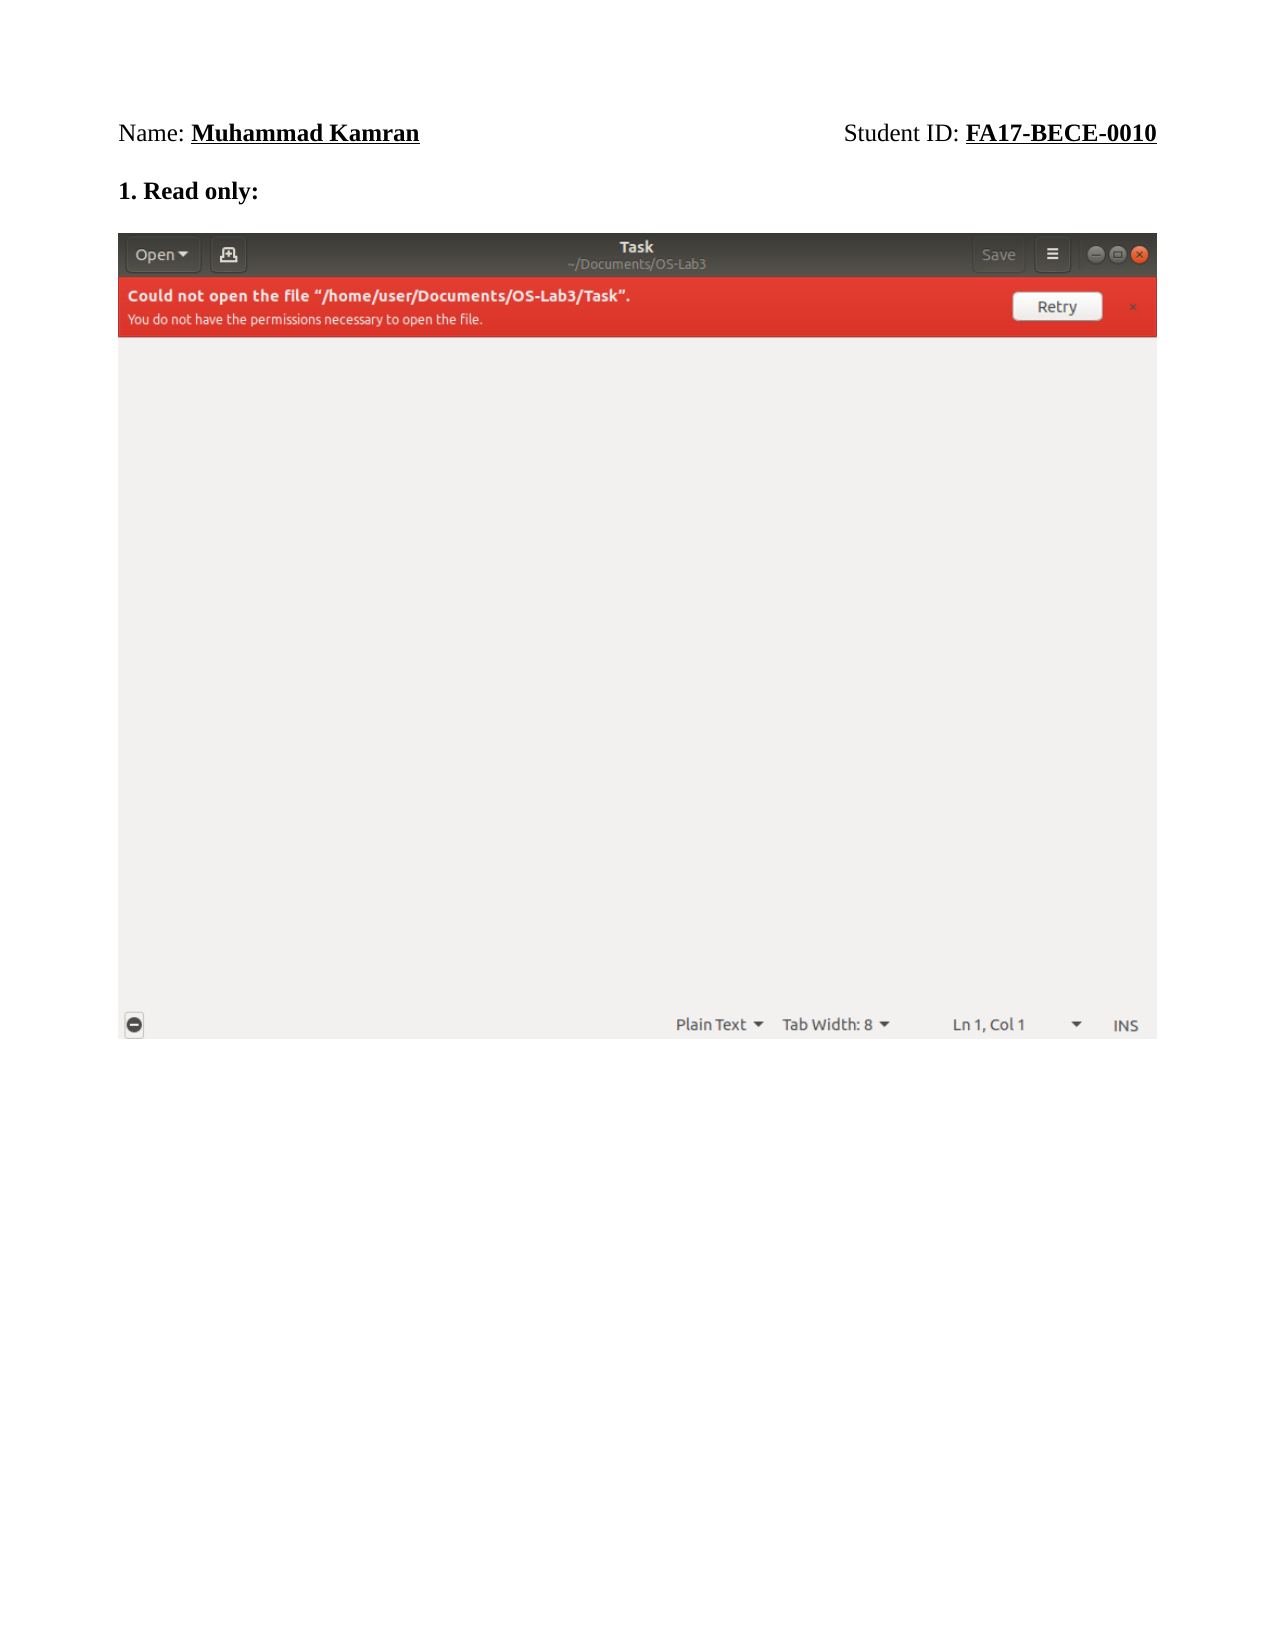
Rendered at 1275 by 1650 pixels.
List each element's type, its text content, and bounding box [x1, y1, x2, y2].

text 1. Read only: [118, 176, 1157, 205]
picture [118, 233, 1157, 1039]
